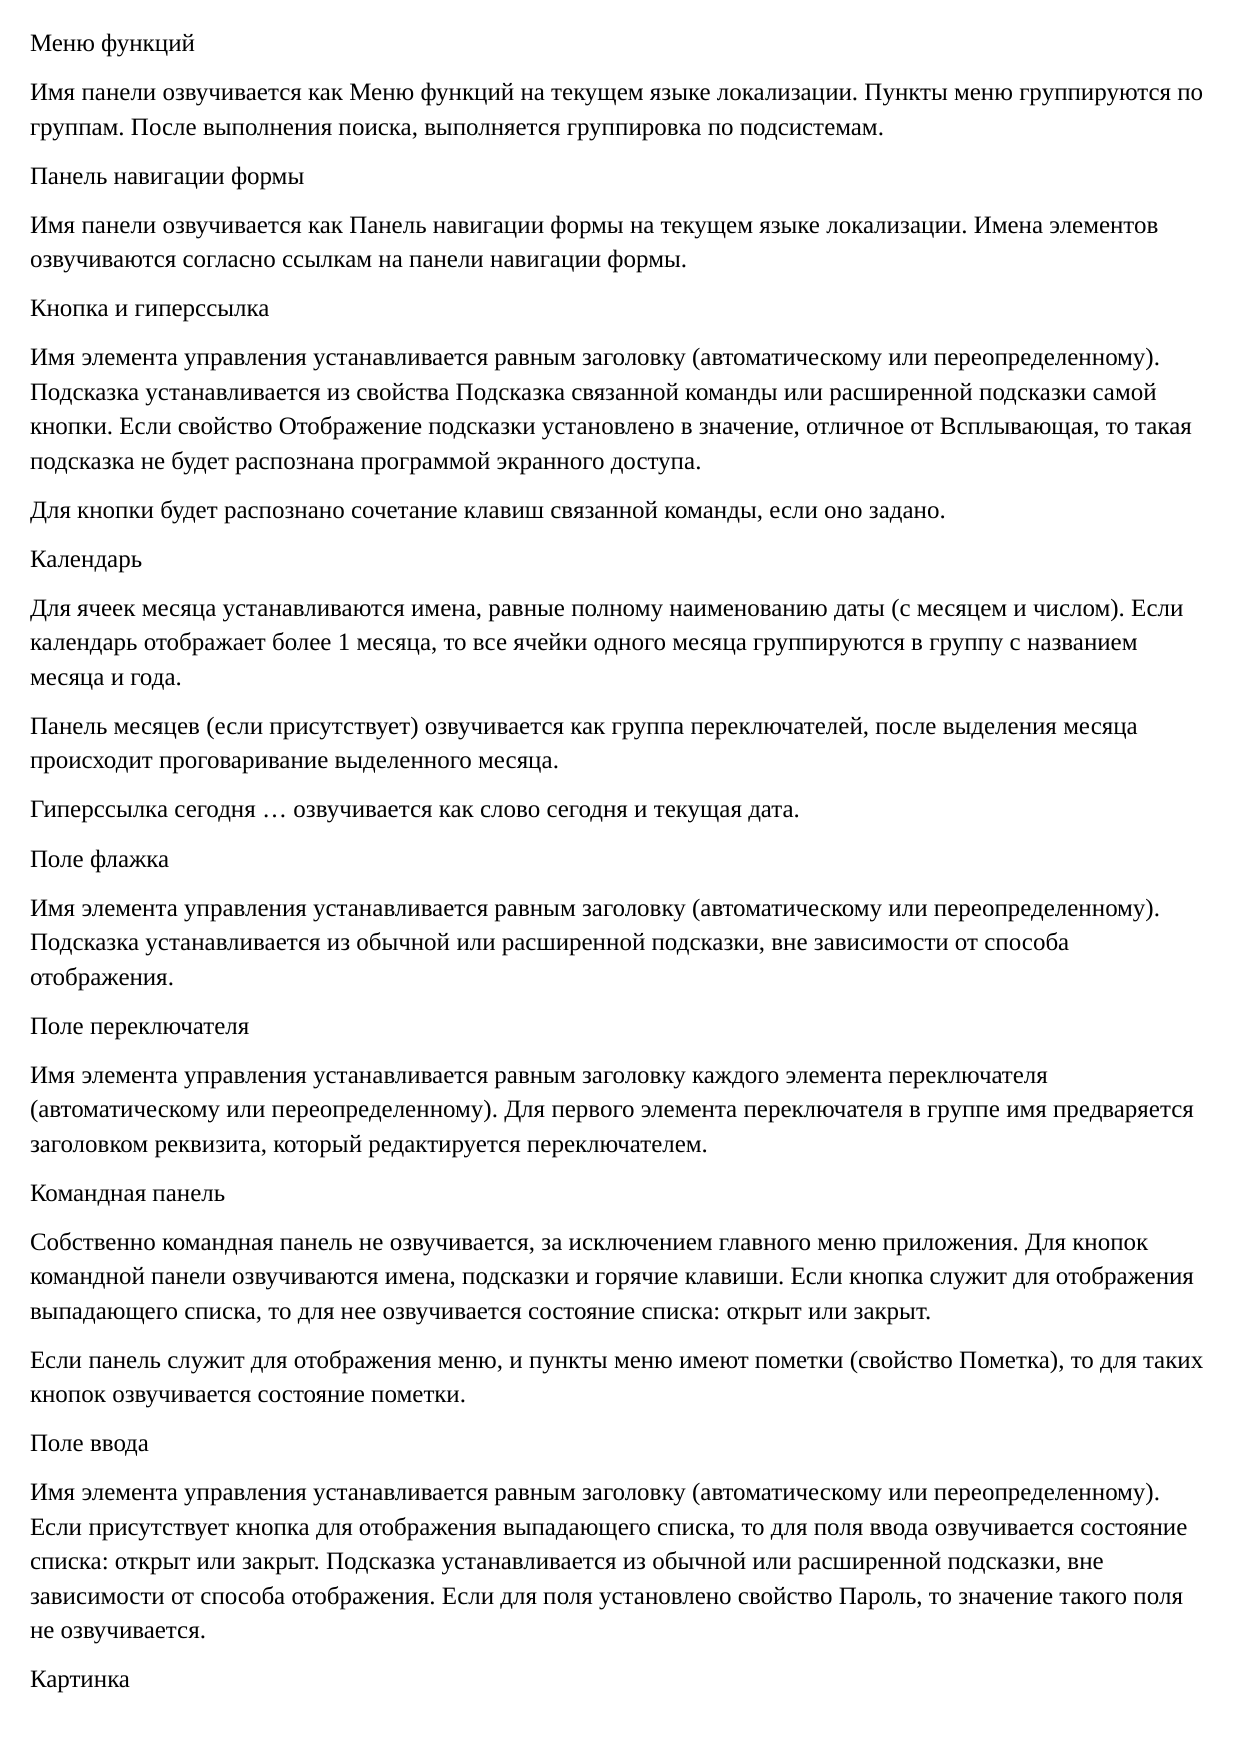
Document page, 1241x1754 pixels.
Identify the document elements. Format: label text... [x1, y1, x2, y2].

text Кнопка и гиперссылка [30, 293, 1211, 322]
text Командная панель [30, 1178, 1211, 1207]
text Поле переключателя [30, 1011, 1211, 1039]
text Панель месяцев (если присутствует) озвучивается как группа переключателей, после выделения месяца происходит проговаривание выделенного месяца. [30, 711, 1211, 774]
text Поле флажка [30, 844, 1211, 872]
text Для ячеек месяца устанавливаются имена, равные полному наименованию даты (с месяцем и числом). Если календарь отображает более 1 месяца, то все ячейки одного месяца группируются в группу с названием месяца и года. [30, 593, 1211, 691]
text Гиперссылка сегодня … озвучивается как слово сегодня и текущая дата. [30, 794, 1211, 823]
text Собственно командная панель не озвучивается, за исключением главного меню приложения. Для кнопок командной панели озвучиваются имена, подсказки и горячие клавиши. Если кнопка служит для отображения выпадающего списка, то для нее озвучивается состояние списка: открыт или закрыт. [30, 1227, 1211, 1324]
text Имя панели озвучивается как Панель навигации формы на текущем языке локализации. Имена элементов озвучиваются согласно ссылкам на панели навигации формы. [30, 210, 1211, 273]
text Имя элемента управления устанавливается равным заголовку (автоматическому или переопределенному). Подсказка устанавливается из свойства Подсказка связанной команды или расширенной подсказки самой кнопки. Если свойство Отображение подсказки установлено в значение, отличное от Всплывающая, то такая подсказка не будет распознана программой экранного доступа. [30, 342, 1211, 474]
text Картинка [30, 1664, 1211, 1693]
text Для кнопки будет распознано сочетание клавиш связанной команды, если оно задано. [30, 495, 1211, 524]
text Имя элемента управления устанавливается равным заголовку каждого элемента переключателя (автоматическому или переопределенному). Для первого элемента переключателя в группе имя предваряется заголовком реквизита, который редактируется переключателем. [30, 1060, 1211, 1157]
text Имя элемента управления устанавливается равным заголовку (автоматическому или переопределенному). Подсказка устанавливается из обычной или расширенной подсказки, вне зависимости от способа отображения. [30, 893, 1211, 990]
text Имя панели озвучивается как Меню функций на текущем языке локализации. Пункты меню группируются по группам. После выполнения поиска, выполняется группировка по подсистемам. [30, 77, 1211, 140]
text Поле ввода [30, 1428, 1211, 1457]
text Меню функций [30, 28, 1211, 57]
text Календарь [30, 544, 1211, 573]
text Имя элемента управления устанавливается равным заголовку (автоматическому или переопределенному). Если присутствует кнопка для отображения выпадающего списка, то для поля ввода озвучивается состояние списка: открыт или закрыт. Подсказка устанавливается из обычной или расширенной подсказки, вне зависимости от способа отображения. Если для поля установлено свойство Пароль, то значение такого поля не озвучивается. [30, 1477, 1211, 1644]
text Панель навигации формы [30, 161, 1211, 189]
text Если панель служит для отображения меню, и пункты меню имеют пометки (свойство Пометка), то для таких кнопок озвучивается состояние пометки. [30, 1345, 1211, 1408]
